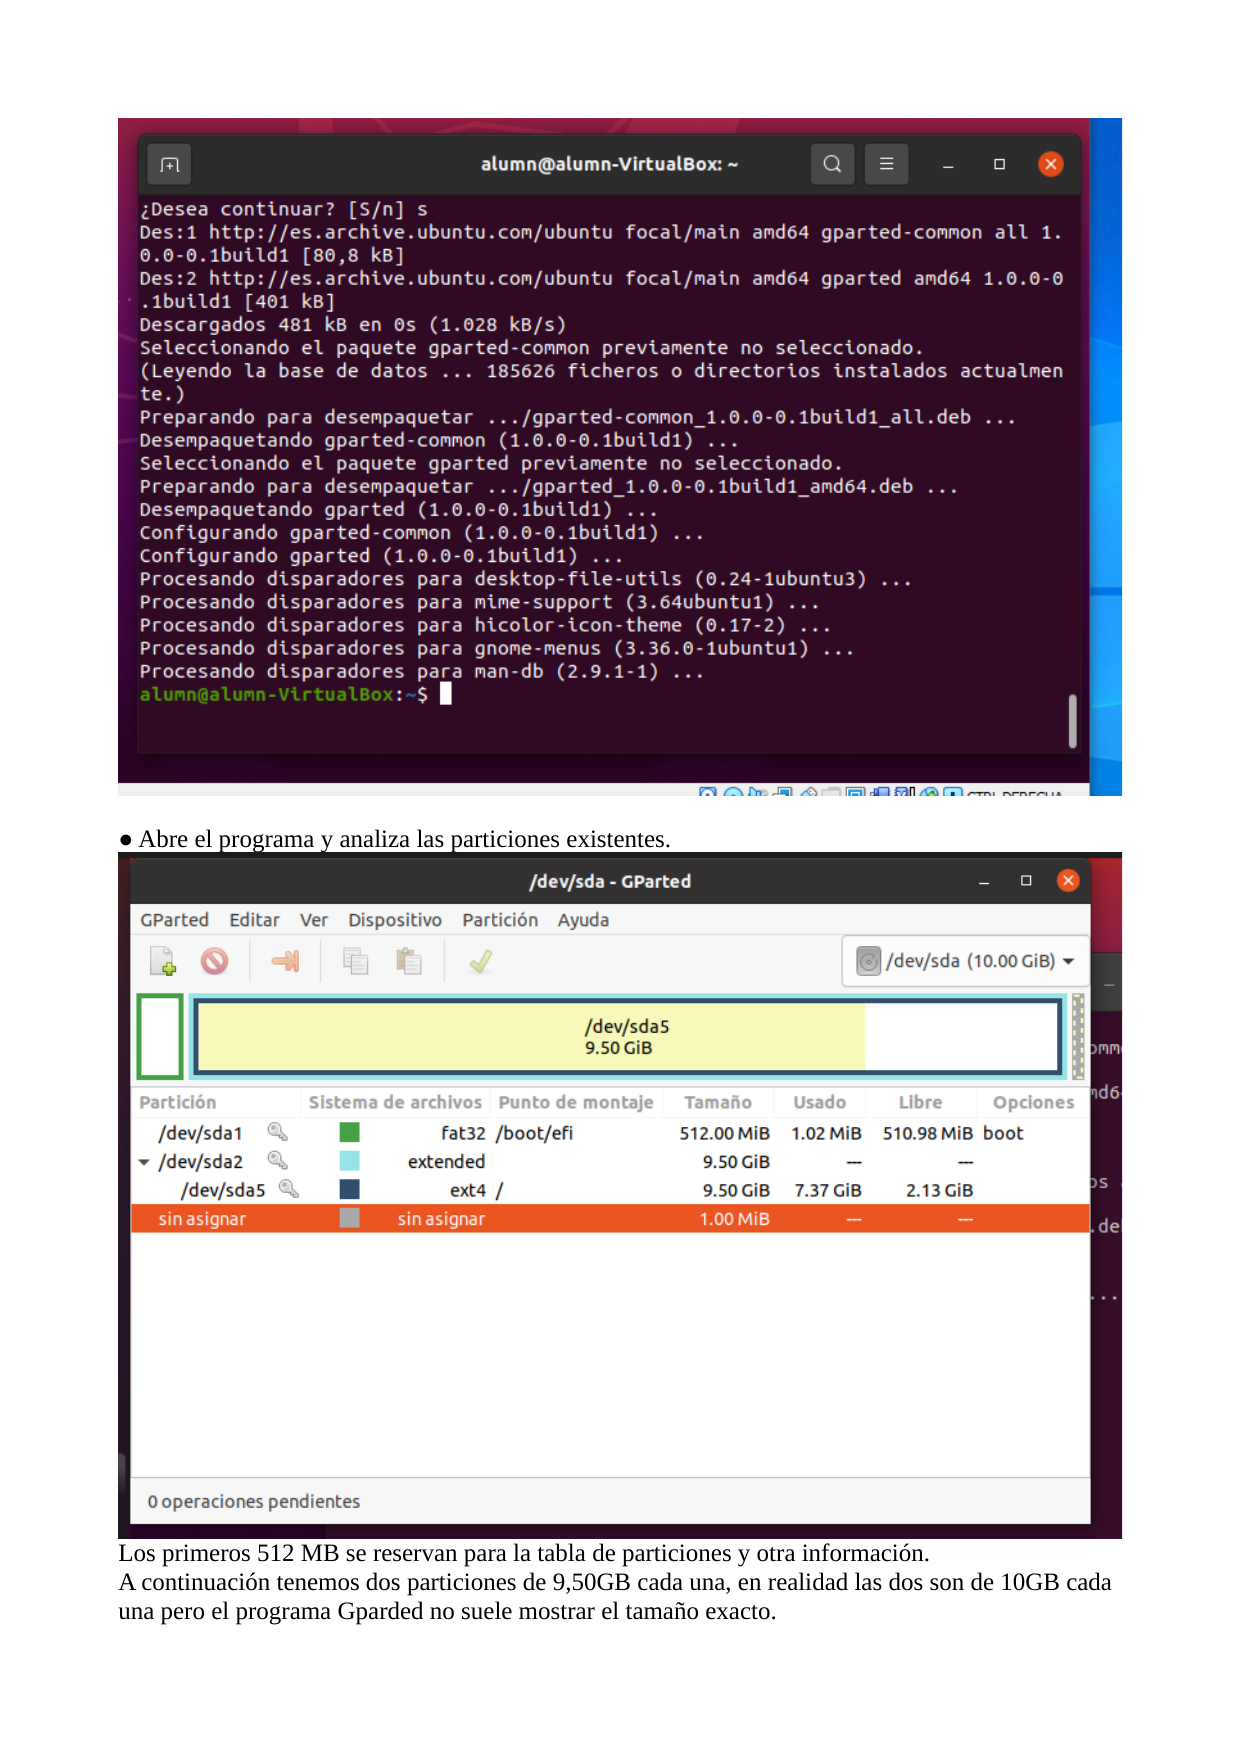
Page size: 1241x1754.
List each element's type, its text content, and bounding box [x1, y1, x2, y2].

text ● Abre el programa y analiza las particiones existentes. [118, 824, 1122, 852]
text Los primeros 512 MB se reservan para la tabla de particiones y otra información. [118, 1539, 1122, 1567]
picture [118, 852, 1123, 1539]
text A continuación tenemos dos particiones de 9,50GB cada una, en realidad las dos son de 10GB cada una pero el programa Gparded no suele mostrar el tamaño exacto. [118, 1567, 1122, 1625]
picture [118, 118, 1123, 796]
